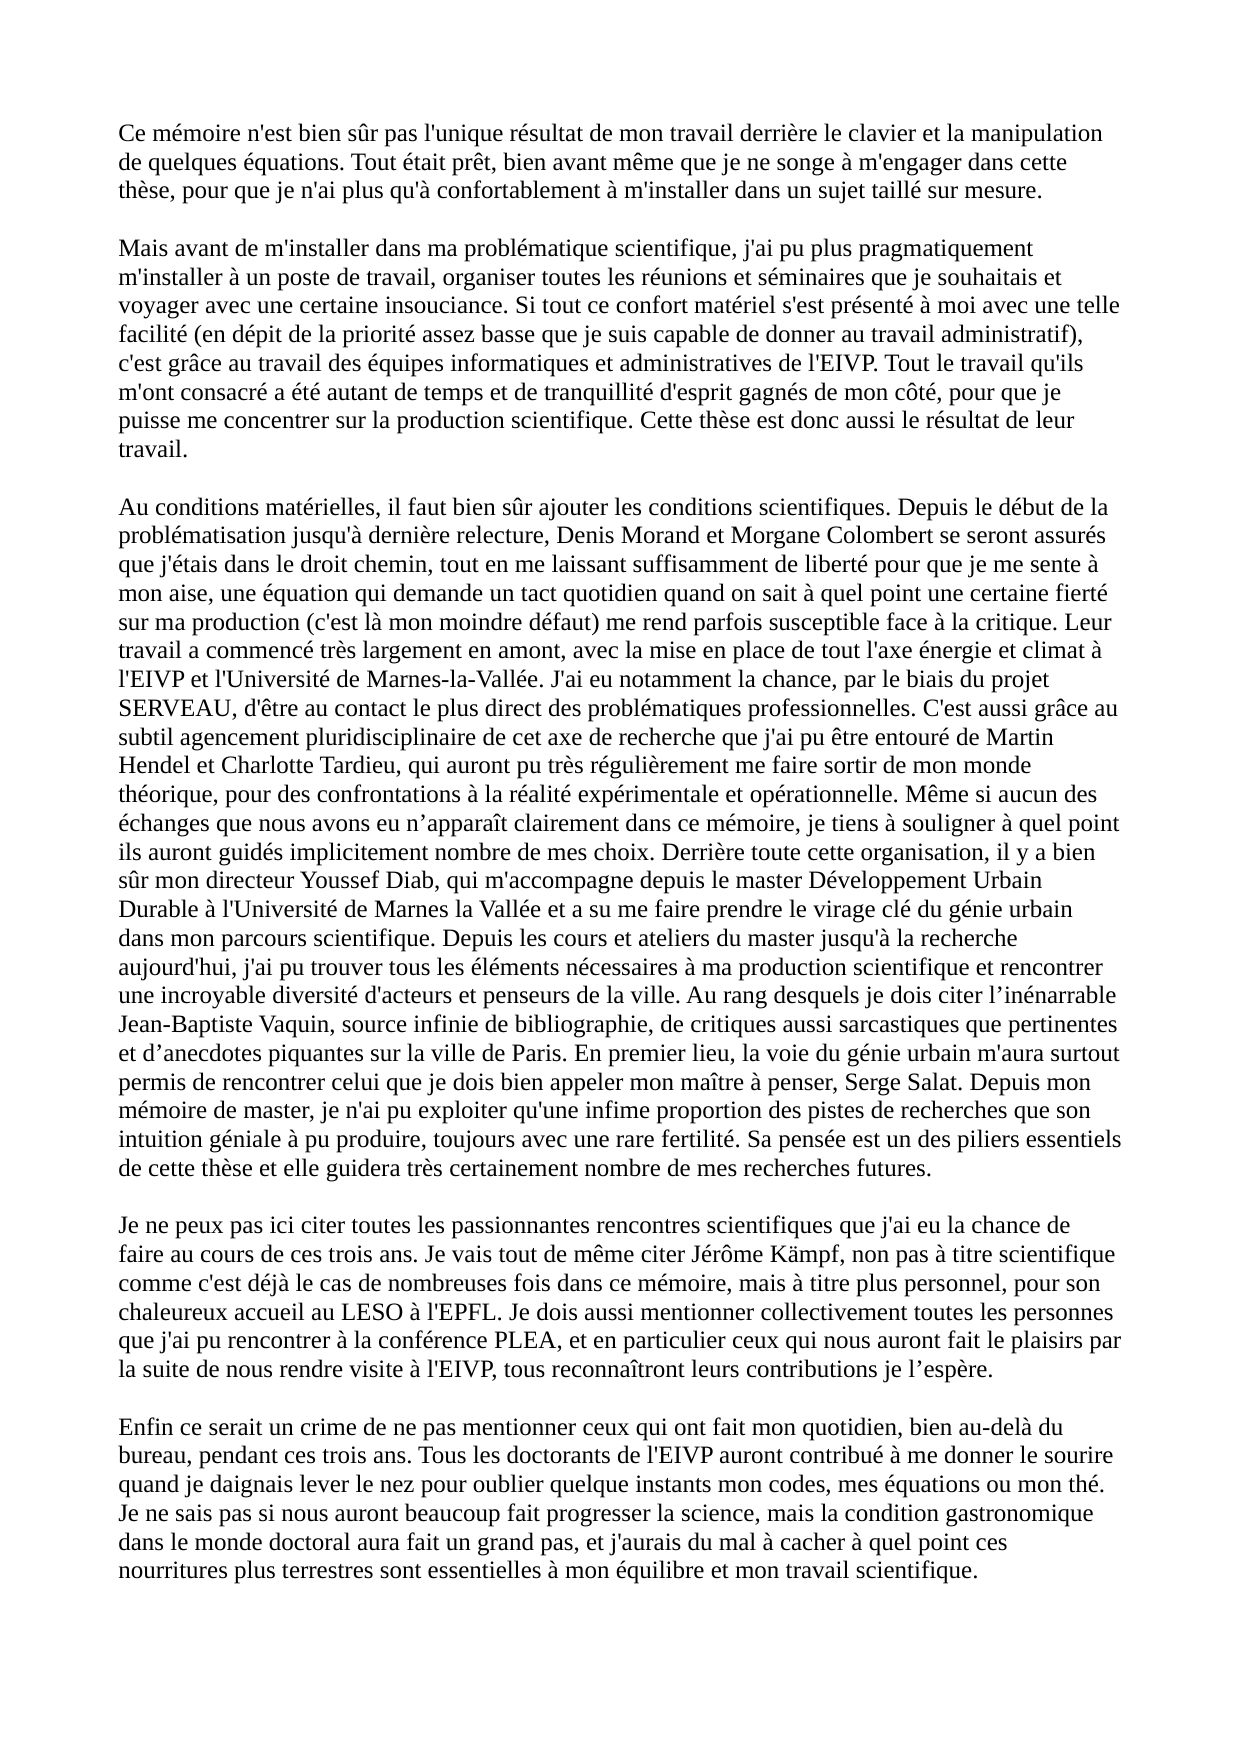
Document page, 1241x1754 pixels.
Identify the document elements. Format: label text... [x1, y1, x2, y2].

text Au conditions matérielles, il faut bien sûr ajouter les conditions scientifiques. Depuis le début de la problématisation jusqu'à dernière relecture, Denis Morand et Morgane Colombert se seront assurés que j'étais dans le droit chemin, tout en me laissant suffisamment de liberté pour que je me sente à mon aise, une équation qui demande un tact quotidien quand on sait à quel point une certaine fierté sur ma production (c'est là mon moindre défaut) me rend parfois susceptible face à la critique. Leur travail a commencé très largement en amont, avec la mise en place de tout l'axe énergie et climat à l'EIVP et l'Université de Marnes-la-Vallée. J'ai eu notamment la chance, par le biais du projet SERVEAU, d'être au contact le plus direct des problématiques professionnelles. C'est aussi grâce au subtil agencement pluridisciplinaire de cet axe de recherche que j'ai pu être entouré de Martin Hendel et Charlotte Tardieu, qui auront pu très régulièrement me faire sortir de mon monde théorique, pour des confrontations à la réalité expérimentale et opérationnelle. Même si aucun des échanges que nous avons eu n’apparaît clairement dans ce mémoire, je tiens à souligner à quel point ils auront guidés implicitement nombre de mes choix. Derrière toute cette organisation, il y a bien sûr mon directeur Youssef Diab, qui m'accompagne depuis le master Développement Urbain Durable à l'Université de Marnes la Vallée et a su me faire prendre le virage clé du génie urbain dans mon parcours scientifique. Depuis les cours et ateliers du master jusqu'à la recherche aujourd'hui, j'ai pu trouver tous les éléments nécessaires à ma production scientifique et rencontrer une incroyable diversité d'acteurs et penseurs de la ville. Au rang desquels je dois citer l’inénarrable Jean-Baptiste Vaquin, source infinie de bibliographie, de critiques aussi sarcastiques que pertinentes et d’anecdotes piquantes sur la ville de Paris. En premier lieu, la voie du génie urbain m'aura surtout permis de rencontrer celui que je dois bien appeler mon maître à penser, Serge Salat. Depuis mon mémoire de master, je n'ai pu exploiter qu'une infime proportion des pistes de recherches que son intuition géniale à pu produire, toujours avec une rare fertilité. Sa pensée est un des piliers essentiels de cette thèse et elle guidera très certainement nombre de mes recherches futures. [118, 492, 1122, 1182]
text Ce mémoire n'est bien sûr pas l'unique résultat de mon travail derrière le clavier et la manipulation de quelques équations. Tout était prêt, bien avant même que je ne songe à m'engager dans cette thèse, pour que je n'ai plus qu'à confortablement à m'installer dans un sujet taillé sur mesure. [118, 118, 1122, 204]
text Je ne peux pas ici citer toutes les passionnantes rencontres scientifiques que j'ai eu la chance de faire au cours de ces trois ans. Je vais tout de même citer Jérôme Kämpf, non pas à titre scientifique comme c'est déjà le cas de nombreuses fois dans ce mémoire, mais à titre plus personnel, pour son chaleureux accueil au LESO à l'EPFL. Je dois aussi mentionner collectivement toutes les personnes que j'ai pu rencontrer à la conférence PLEA, et en particulier ceux qui nous auront fait le plaisirs par la suite de nous rendre visite à l'EIVP, tous reconnaîtront leurs contributions je l’espère. [118, 1211, 1122, 1383]
text Enfin ce serait un crime de ne pas mentionner ceux qui ont fait mon quotidien, bien au-delà du bureau, pendant ces trois ans. Tous les doctorants de l'EIVP auront contribué à me donner le sourire quand je daignais lever le nez pour oublier quelque instants mon codes, mes équations ou mon thé. Je ne sais pas si nous auront beaucoup fait progresser la science, mais la condition gastronomique dans le monde doctoral aura fait un grand pas, et j'aurais du mal à cacher à quel point ces nourritures plus terrestres sont essentielles à mon équilibre et mon travail scientifique. [118, 1412, 1122, 1584]
text Mais avant de m'installer dans ma problématique scientifique, j'ai pu plus pragmatiquement m'installer à un poste de travail, organiser toutes les réunions et séminaires que je souhaitais et voyager avec une certaine insouciance. Si tout ce confort matériel s'est présenté à moi avec une telle facilité (en dépit de la priorité assez basse que je suis capable de donner au travail administratif), c'est grâce au travail des équipes informatiques et administratives de l'EIVP. Tout le travail qu'ils m'ont consacré a été autant de temps et de tranquillité d'esprit gagnés de mon côté, pour que je puisse me concentrer sur la production scientifique. Cette thèse est donc aussi le résultat de leur travail. [118, 233, 1122, 463]
